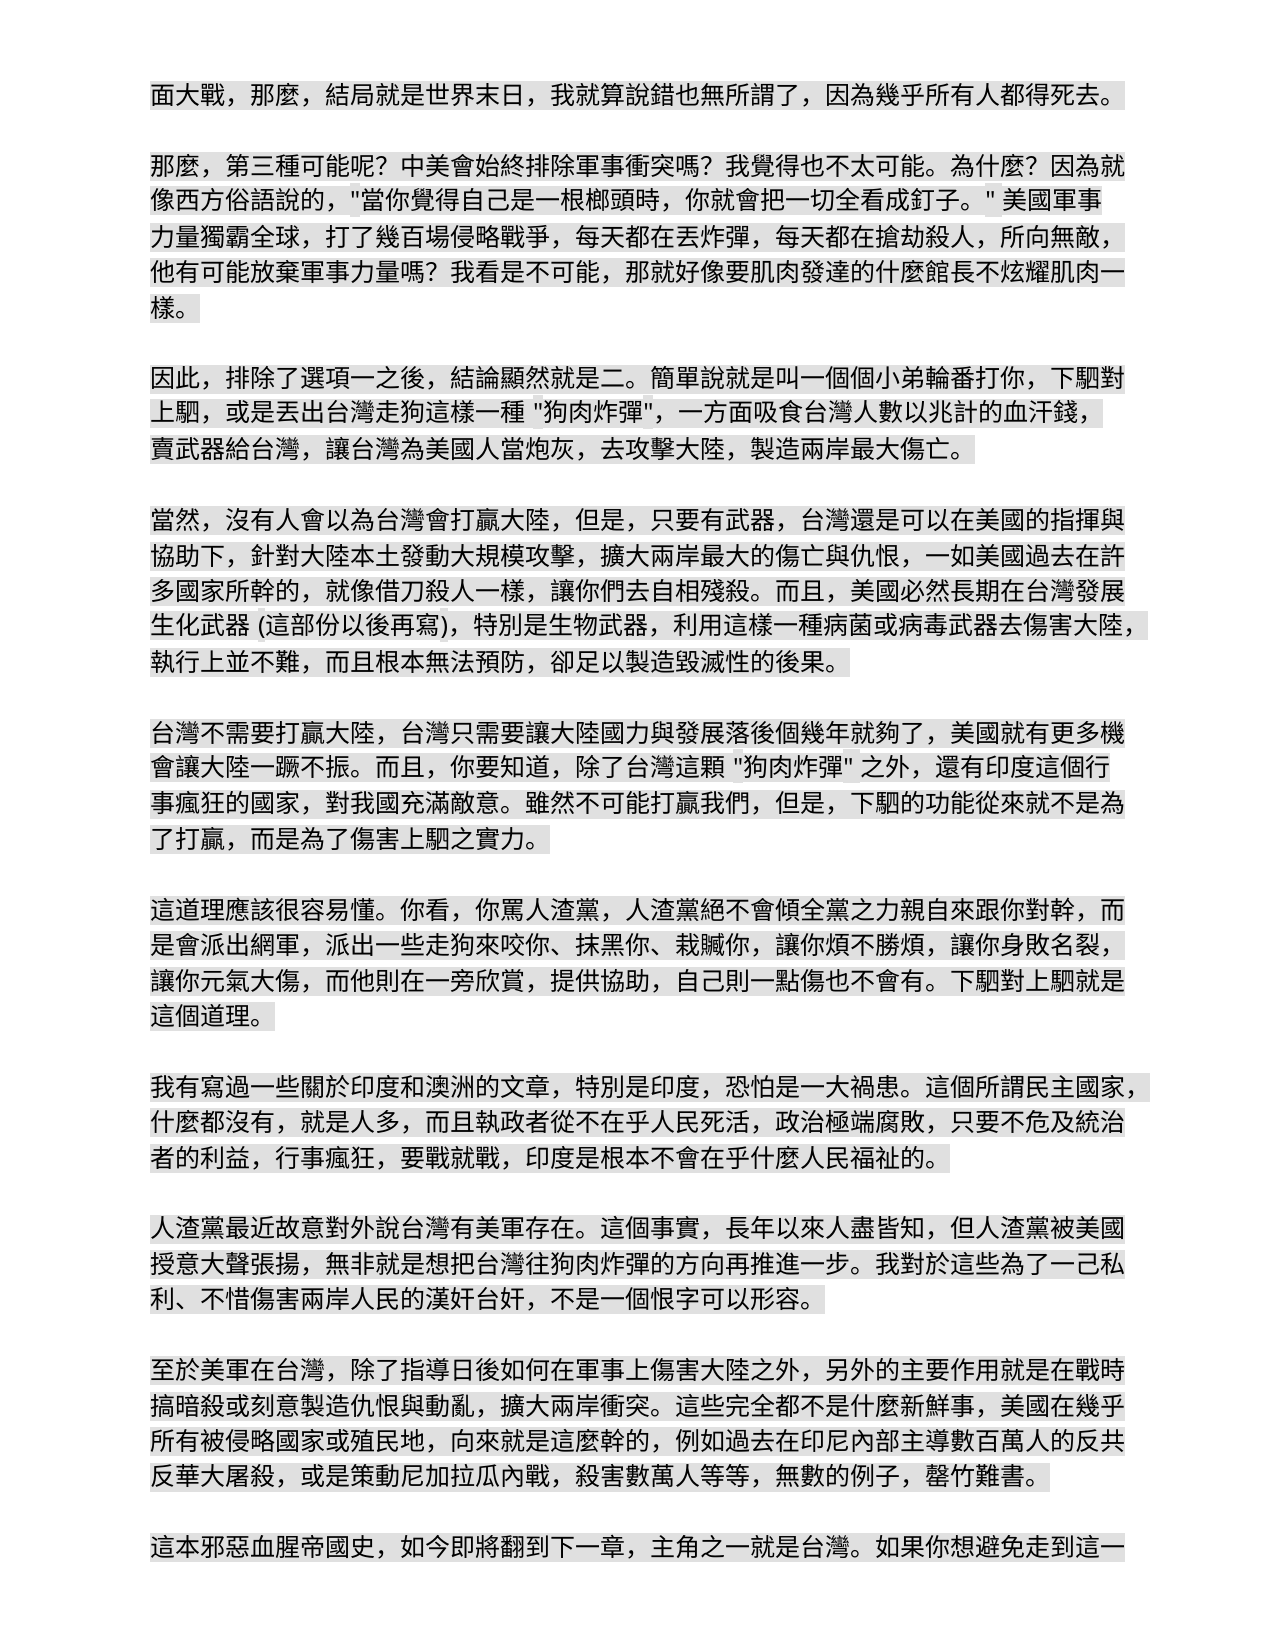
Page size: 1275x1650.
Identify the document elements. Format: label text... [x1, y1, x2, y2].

text 台灣議和團芻議(13)：邪惡血腥帝國史的下一章 陳真 2021. 10. 30. 我也常想，如果我是美國掌權者，我會用什麼方法摧毀中國。雖然我們不是小人，但總得想一想如何以小人心度小人腹。 我不喜歡預測，因為在我看來那跟算命仙鬼扯蛋沒兩樣。科學可預測，但科學以外的人事物卻往往說不準。 我雖不相信也不喜歡預測，但我相信趨勢是 "看" 得見的，就好像一顆墜落的石子，我不需要等到砰然一響才知道它終將落地。這不是預測，而是描述，描述一種已發而未竟之事。 比方說，早在十多年前我就 "看見" 大陸高等教育將成為世界第一流。這兩天，泰晤士世界大學排名出爐，對岸清華大學排名世界第十名，全亞洲第一。這絲毫不令人意外，因為這樣的趨勢早已形成。 以前在台大雲林分院工作時，經常在院內群組上看到各種自吹自擂，非常自我膨漲，彷彿台大不但是全球第一學府，而且是全宇宙第一那樣一種驕縱自滿，真不知道這樣的自我滿意度究竟是從哪來？那就好像一個考試考一百多名的學生，卻以為自己是學霸一樣可笑。我在劍橋十年，卻從沒見過或聽過有哪個學生或老師會以劍橋為傲 (台灣人或日本人除外)，事實上，似乎根本沒有一個劍橋師生會去意識到自己有什麼特別。 但是，在台灣卻不然，動不動就說 "我是台大"，自我滿意得不得了，例如柯文哲。真不知道他們到底知不知道世界有多大。 我姊嫁到日本四十年了，曾經聽她提到說，有一次，日本媒體突然大幅報導日本東京大學排名世界幾十名或十幾名我忘了，結果眾人大嘩，"天啊！原來東京大學這麼爛哦！排幾十名也能那麼驕傲，我還以為是宇宙第一咧"。我聽了覺得很好笑，但是台灣卻更離譜，考一百多名就膨脹得像一隻大肚子的青蛙那樣傲視全球。 曾經，我的同棟大樓一位住戶，是個醫生娘，還跟我講悄悄話，偷偷講另一個鄰居的八卦。她面露鄙夷嫌棄的神色，帶著十分 "同情" 的口吻說另一個鄰居的小孩很慘，"淪落" 到居然跑去大陸念研究所。 我一時聽不懂此話含意，後來才弄懂，原來她以為大陸就是遍地文盲，大陸學校全是野雞大學。我有好多護士同事甚至醫生也一樣，至今以為大陸沒有文化，教育落後，目不識丁。我跟他們說大陸高等教育遠在我們之上，但是無人相信。他們認為我睜眼說瞎話。 這些是題外話。我只是要說趨勢，便扯到這邊來。 趨勢是可描述的，問題只是在於並不是每個人都有 "看出" 趨勢的能力。我這方面的能力屬於中段班甚至後段班，算是 "後知後覺"，離 "先知先覺" 的能力很遠，但也還不到 "不知不覺" 的地步。 教父說，"你要接近朋友，但你應該跟你的敵人更接近"。這意思是說，你得想辦法搞清楚你的敵人到底在想什麼。 我的主要敵人就是美國，次要敵人是美國的盟友(日澳印加等等)以及一些走狗，例如人渣黨。 我向來是這麼 "看" 新聞的，就跟學術研究的作法沒兩樣。我心裏頭有一些假設或待證之命題，為數不多，但要解答它卻得花上我大半輩子的時間。簡單說，我是根據這樣一些假設或命題去主動尋找資訊。依照Noam Chomsky 的說法，培養這樣一種能力，就是所謂高等教育的一個主要目的。 這些年，我心裏頭有個困惑始終存在，亦即美國到底會以何種方式傷害我國？如果單純以軍事方面來講（因為經貿、科技甚至美元貨幣戰都不可能打贏我們），只有三種可能，一是中美大戰。二是，一個接一個下駟輪番對上駟。三是摒棄軍事衝突，完全沒有戰爭。 依我看，一和三的可能性相對微小。二的可能性最大。我沒法把我的 "研究" 細節和盤托出，只能簡單說，這基本上是我以小人心度小人腹的一個暫時性的結論。為什麼是選項二呢？因為美國雖壞，但它並不笨。 你看，半個多世紀來，這個殺害數千萬人的血腥邪惡帝國打了兩百多場戰爭，天天在侵略，天天在屠殺，天天在掠奪，製造了上億的難民。可是，美國於二次戰後所打的每一場戰爭，對手全是弱不禁風的窮苦弱國。只要稍微強大一點點，例如伊朗，他根本不敢打，更何況是中國。 中美大戰，美國也許足以把中國毀滅十遍，但中國只要毀滅美國一半的城市，美國人就不可能打這場仗。因為你要知道，美國人要的只是個人利益，戰爭是這些血腥帝國人渣四處姦殺擄掠撈錢的手段，他絕不會跟你拼命。 但是，中國不一樣。中國面對的卻不是私利，而是所有人的基本生存，所以一定會拼命；寧可毀滅，也不可能再走回歷史的老路與悲劇，不可能再接受西方列強或日本鬼子的百般欺凌與屠殺。 因此，中美全面大戰的可能性幾乎不存在。萬一我說錯了也沒關係，因為一旦發生中美全面大戰，那麼，結局就是世界末日，我就算說錯也無所謂了，因為幾乎所有人都得死去。 那麼，第三種可能呢？中美會始終排除軍事衝突嗎？我覺得也不太可能。為什麼？因為就像西方俗語說的，"當你覺得自己是一根榔頭時，你就會把一切全看成釘子。" 美國軍事力量獨霸全球，打了幾百場侵略戰爭，每天都在丟炸彈，每天都在搶劫殺人，所向無敵，他有可能放棄軍事力量嗎？我看是不可能，那就好像要肌肉發達的什麼館長不炫耀肌肉一樣。 因此，排除了選項一之後，結論顯然就是二。簡單說就是叫一個個小弟輪番打你，下駟對上駟，或是丟出台灣走狗這樣一種 "狗肉炸彈"，一方面吸食台灣人數以兆計的血汗錢，賣武器給台灣，讓台灣為美國人當炮灰，去攻擊大陸，製造兩岸最大傷亡。 當然，沒有人會以為台灣會打贏大陸，但是，只要有武器，台灣還是可以在美國的指揮與協助下，針對大陸本土發動大規模攻擊，擴大兩岸最大的傷亡與仇恨，一如美國過去在許多國家所幹的，就像借刀殺人一樣，讓你們去自相殘殺。而且，美國必然長期在台灣發展生化武器 (這部份以後再寫)，特別是生物武器，利用這樣一種病菌或病毒武器去傷害大陸，執行上並不難，而且根本無法預防，卻足以製造毀滅性的後果。 台灣不需要打贏大陸，台灣只需要讓大陸國力與發展落後個幾年就夠了，美國就有更多機會讓大陸一蹶不振。而且，你要知道，除了台灣這顆 "狗肉炸彈" 之外，還有印度這個行事瘋狂的國家，對我國充滿敵意。雖然不可能打贏我們，但是，下駟的功能從來就不是為了打贏，而是為了傷害上駟之實力。 這道理應該很容易懂。你看，你罵人渣黨，人渣黨絕不會傾全黨之力親自來跟你對幹，而是會派出網軍，派出一些走狗來咬你、抹黑你、栽贓你，讓你煩不勝煩，讓你身敗名裂，讓你元氣大傷，而他則在一旁欣賞，提供協助，自己則一點傷也不會有。下駟對上駟就是這個道理。 我有寫過一些關於印度和澳洲的文章，特別是印度，恐怕是一大禍患。這個所謂民主國家，什麼都沒有，就是人多，而且執政者從不在乎人民死活，政治極端腐敗，只要不危及統治者的利益，行事瘋狂，要戰就戰，印度是根本不會在乎什麼人民福祉的。 人渣黨最近故意對外說台灣有美軍存在。這個事實，長年以來人盡皆知，但人渣黨被美國授意大聲張揚，無非就是想把台灣往狗肉炸彈的方向再推進一步。我對於這些為了一己私利、不惜傷害兩岸人民的漢奸台奸，不是一個恨字可以形容。 至於美軍在台灣，除了指導日後如何在軍事上傷害大陸之外，另外的主要作用就是在戰時搞暗殺或刻意製造仇恨與動亂，擴大兩岸衝突。這些完全都不是什麼新鮮事，美國在幾乎所有被侵略國家或殖民地，向來就是這麼幹的，例如過去在印尼內部主導數百萬人的反共反華大屠殺，或是策動尼加拉瓜內戰，殺害數萬人等等，無數的例子，罄竹難書。 這本邪惡血腥帝國史，如今即將翻到下一章，主角之一就是台灣。如果你想避免走到這一步，那就別再寄望別人了，發揮你一己之力去訴說、傳揚，認清敵我，阻止悲劇。 [150, 75, 1125, 1562]
